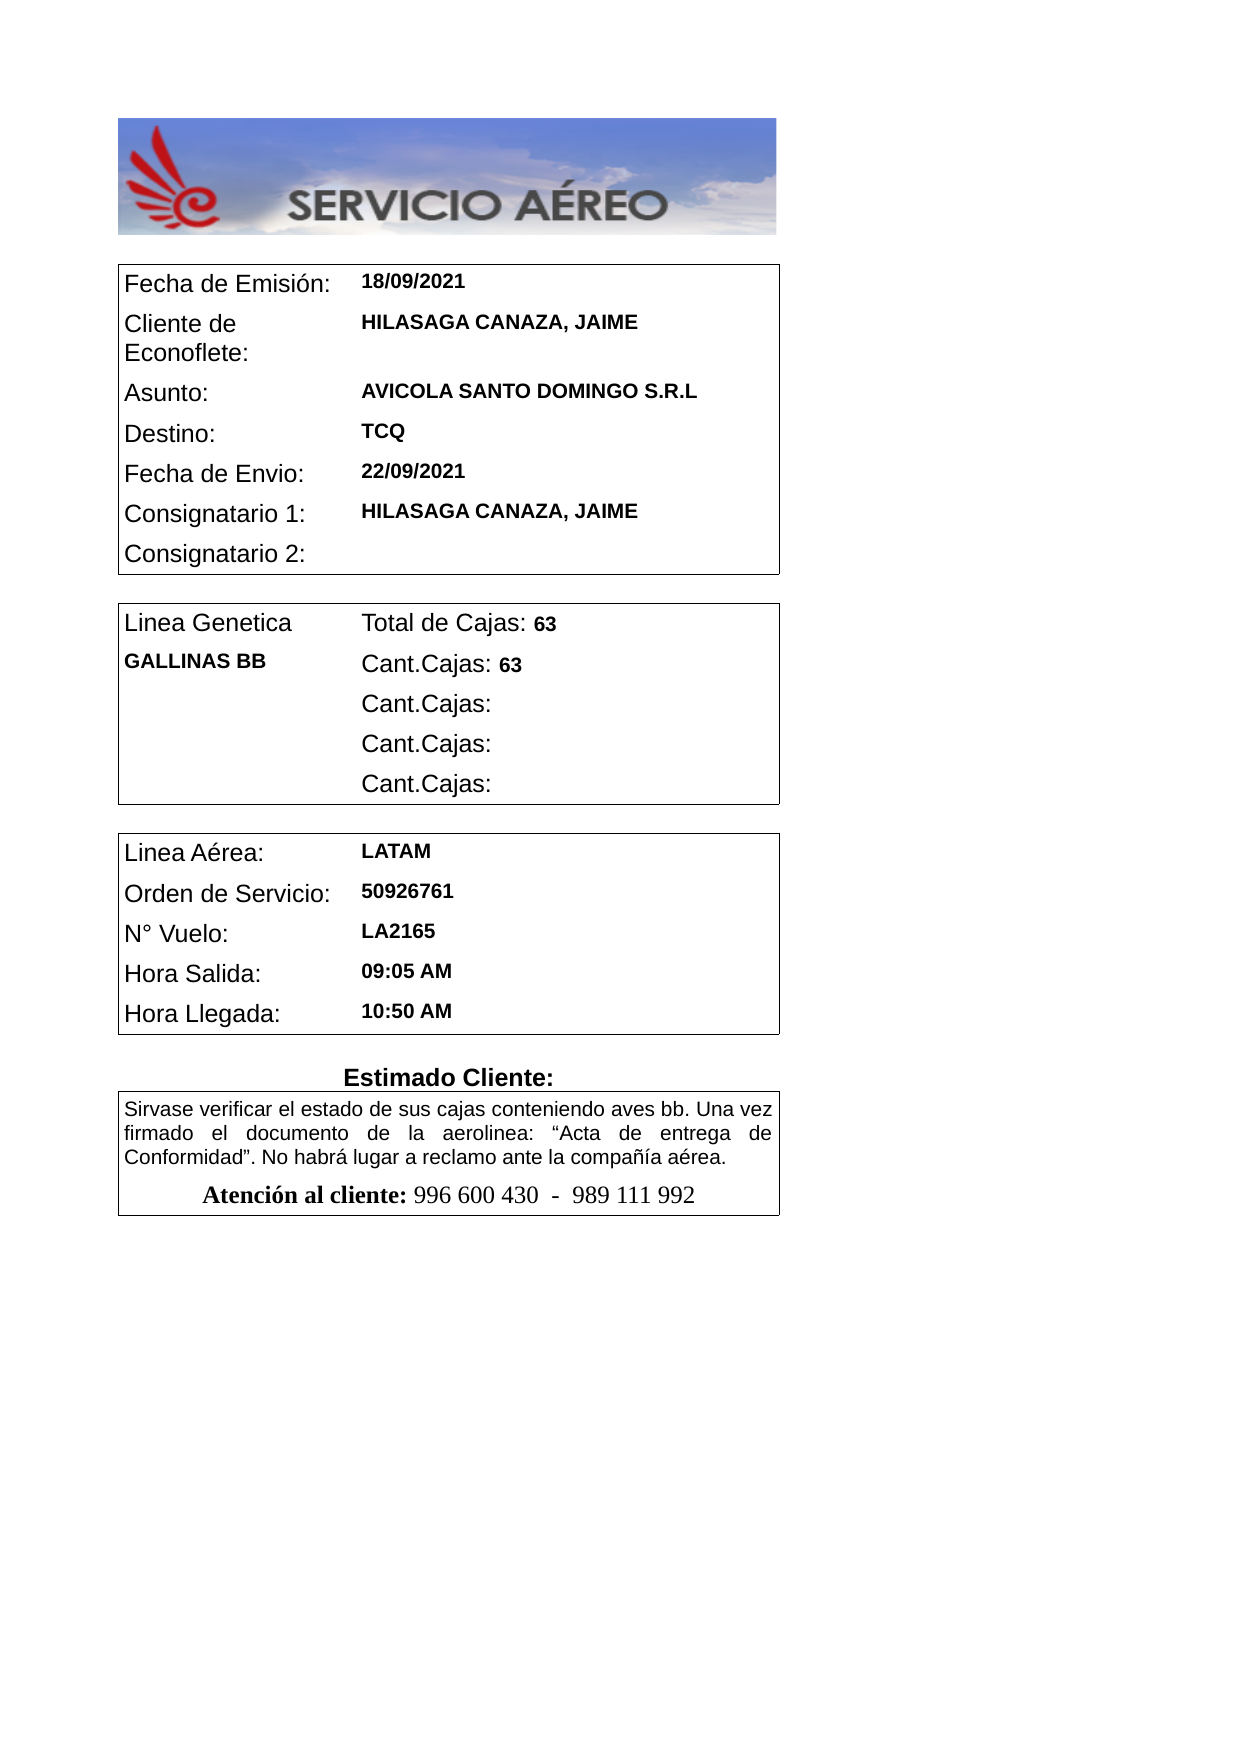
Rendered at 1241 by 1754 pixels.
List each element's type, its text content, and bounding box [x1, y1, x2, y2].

table_header 18/09/2021 [356, 265, 779, 304]
table_cell [356, 575, 779, 603]
table_cell TCQ [356, 413, 779, 453]
table_cell Estimado Cliente: [118, 1035, 779, 1091]
table_cell HILASAGA CANAZA, JAIME [356, 493, 779, 533]
table_cell HILASAGA CANAZA, JAIME [356, 304, 779, 373]
table_cell Cant.Cajas: [356, 723, 779, 763]
table_cell [118, 575, 356, 603]
table_cell Hora Salida: [119, 953, 356, 993]
table_cell Cant.Cajas: 63 [356, 643, 779, 683]
table_cell Sirvase verificar el estado de sus cajas conteniendo aves bb. Una vez firmado el documento de la aerolinea: “Acta de entrega de Conformidad”. No habrá lugar a reclamo ante la compañía aérea. [119, 1092, 779, 1175]
table_cell Fecha de Envio: [119, 453, 356, 493]
table_cell Cliente de Econoflete: [119, 304, 356, 373]
table_cell Total de Cajas: 63 [356, 604, 779, 643]
picture [118, 118, 777, 235]
table_cell N° Vuelo: [119, 913, 356, 953]
table_cell GALLINAS BB [119, 643, 356, 683]
table_cell Consignatario 1: [119, 493, 356, 533]
table_cell 22/09/2021 [356, 453, 779, 493]
table_cell LATAM [356, 834, 779, 873]
table_cell 09:05 AM [356, 953, 779, 993]
table_cell Destino: [119, 413, 356, 453]
table_cell Atención al cliente: 996 600 430 - 989 111 992 [119, 1175, 779, 1215]
table_cell [119, 683, 356, 723]
table_cell Hora Llegada: [119, 994, 356, 1034]
table_cell Orden de Servicio: [119, 873, 356, 913]
table_cell LA2165 [356, 913, 779, 953]
table_cell [356, 534, 779, 574]
table_cell [118, 805, 356, 833]
table_cell Consignatario 2: [119, 534, 356, 574]
table_cell Linea Aérea: [119, 834, 356, 873]
table_header Fecha de Emisión: [119, 265, 356, 304]
table_cell [356, 805, 779, 833]
table_cell [119, 723, 356, 763]
table_cell 10:50 AM [356, 994, 779, 1034]
table_cell AVICOLA SANTO DOMINGO S.R.L [356, 373, 779, 413]
table_cell 50926761 [356, 873, 779, 913]
table_cell Asunto: [119, 373, 356, 413]
table_cell Cant.Cajas: [356, 683, 779, 723]
table_cell [119, 764, 356, 804]
table_cell Cant.Cajas: [356, 764, 779, 804]
table_cell Linea Genetica [119, 604, 356, 643]
